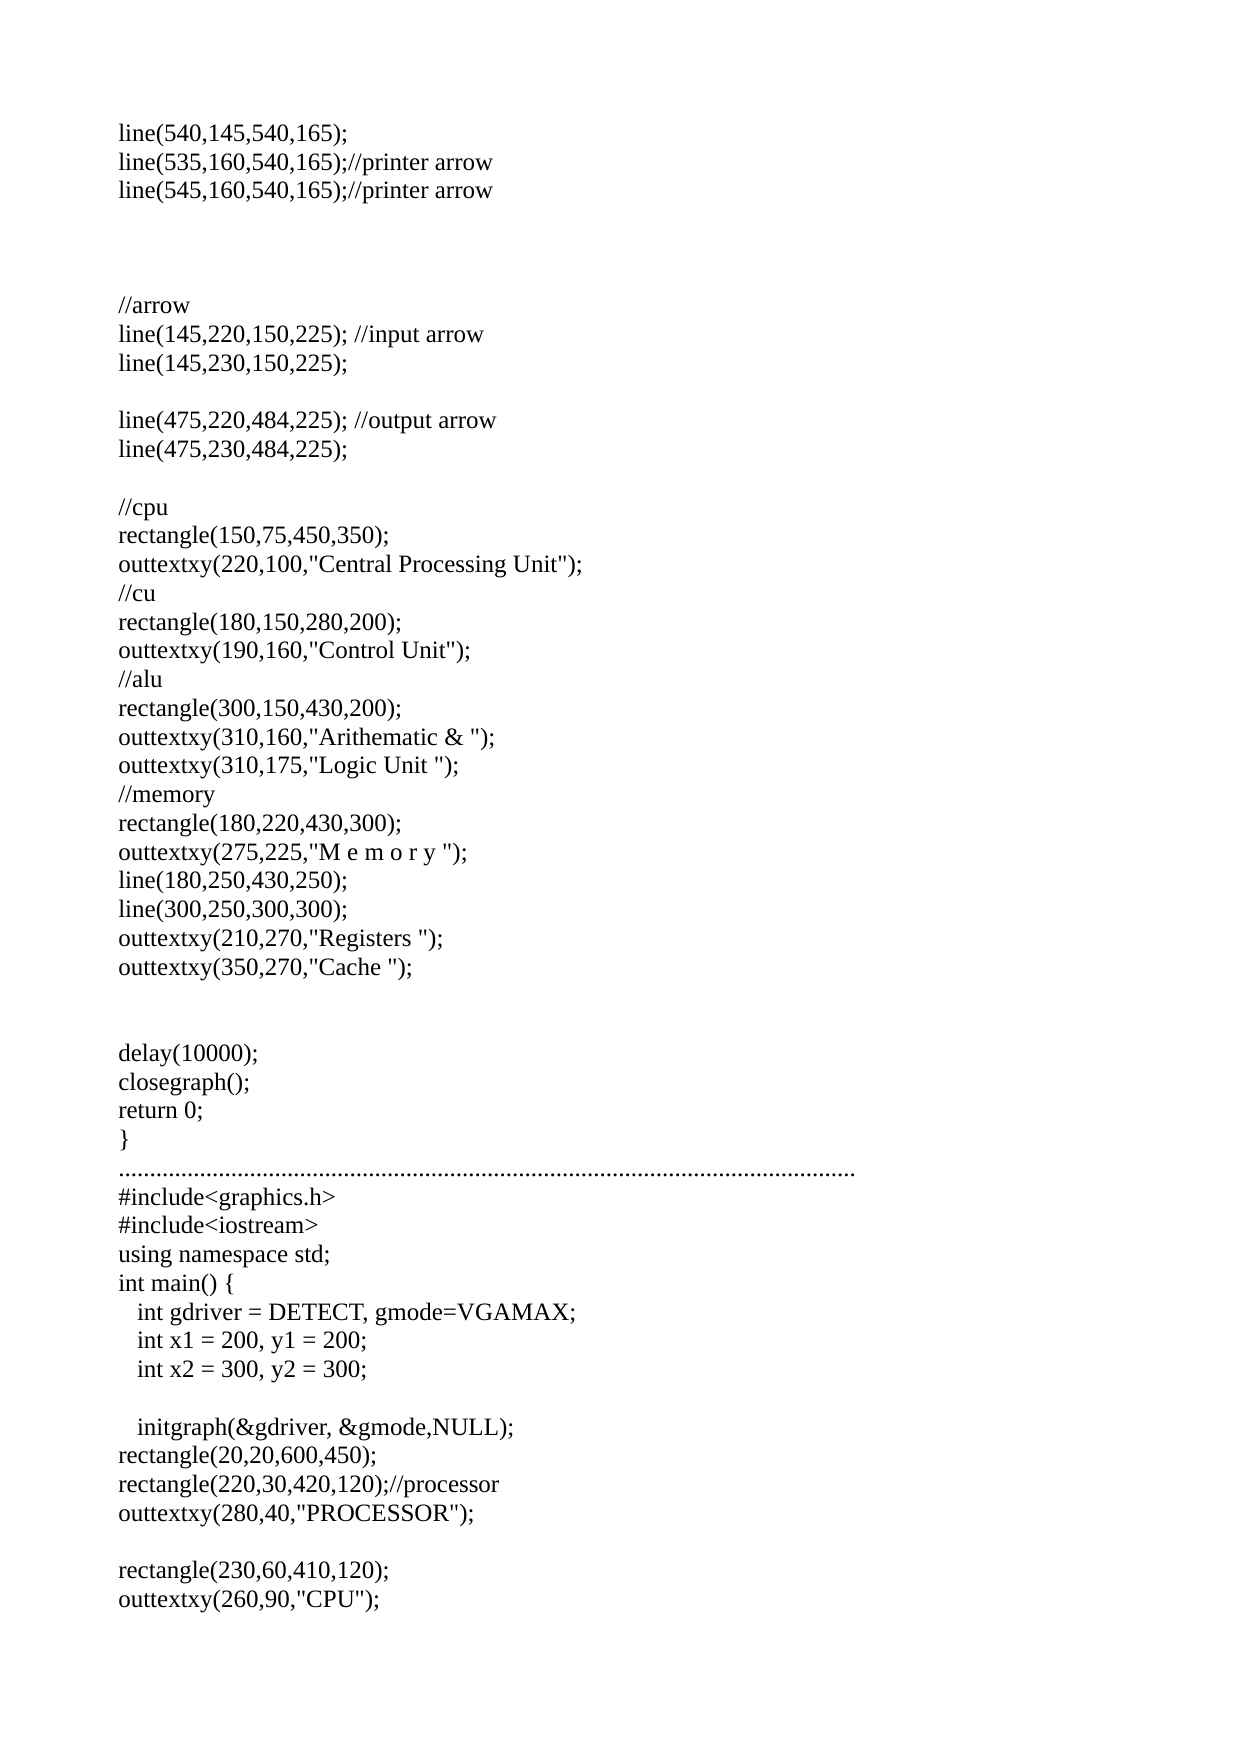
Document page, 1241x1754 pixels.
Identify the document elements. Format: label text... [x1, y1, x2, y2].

text //cu [118, 578, 1122, 607]
text rectangle(220,30,420,120);//processor [118, 1469, 1122, 1498]
text using namespace std; [118, 1239, 1122, 1268]
text line(475,230,484,225); [118, 434, 1122, 463]
text ...................................................................................................................... [118, 1153, 1122, 1182]
text line(145,220,150,225); //input arrow [118, 319, 1122, 348]
text int gdriver = DETECT, gmode=VGAMAX; [118, 1297, 1122, 1326]
text //arrow [118, 291, 1122, 319]
text line(180,250,430,250); [118, 866, 1122, 894]
text line(540,145,540,165); [118, 118, 1122, 147]
text return 0; [118, 1096, 1122, 1124]
text initgraph(&gdriver, &gmode,NULL); [118, 1412, 1122, 1441]
text outtextxy(190,160,"Control Unit"); [118, 636, 1122, 664]
text closegraph(); [118, 1067, 1122, 1096]
text outtextxy(310,160,"Arithematic & "); [118, 722, 1122, 751]
text line(535,160,540,165);//printer arrow [118, 147, 1122, 176]
text rectangle(180,220,430,300); [118, 808, 1122, 837]
text outtextxy(280,40,"PROCESSOR"); [118, 1498, 1122, 1527]
text //cpu [118, 492, 1122, 521]
text rectangle(20,20,600,450); [118, 1441, 1122, 1469]
text //memory [118, 779, 1122, 808]
text #include<iostream> [118, 1211, 1122, 1239]
text outtextxy(260,90,"CPU"); [118, 1584, 1122, 1613]
text #include<graphics.h> [118, 1182, 1122, 1211]
text outtextxy(220,100,"Central Processing Unit"); [118, 549, 1122, 578]
text //alu [118, 664, 1122, 693]
text rectangle(300,150,430,200); [118, 693, 1122, 722]
text int x1 = 200, y1 = 200; [118, 1326, 1122, 1354]
text line(475,220,484,225); //output arrow [118, 406, 1122, 434]
text line(300,250,300,300); [118, 894, 1122, 923]
text line(145,230,150,225); [118, 348, 1122, 377]
text int main() { [118, 1268, 1122, 1297]
text outtextxy(275,225,"M e m o r y "); [118, 837, 1122, 866]
text delay(10000); [118, 1038, 1122, 1067]
text outtextxy(210,270,"Registers "); [118, 923, 1122, 952]
text outtextxy(310,175,"Logic Unit "); [118, 751, 1122, 779]
text rectangle(230,60,410,120); [118, 1556, 1122, 1584]
text line(545,160,540,165);//printer arrow [118, 176, 1122, 204]
text rectangle(150,75,450,350); [118, 521, 1122, 549]
text rectangle(180,150,280,200); [118, 607, 1122, 636]
text } [118, 1124, 1122, 1153]
text outtextxy(350,270,"Cache "); [118, 952, 1122, 981]
text int x2 = 300, y2 = 300; [118, 1354, 1122, 1383]
